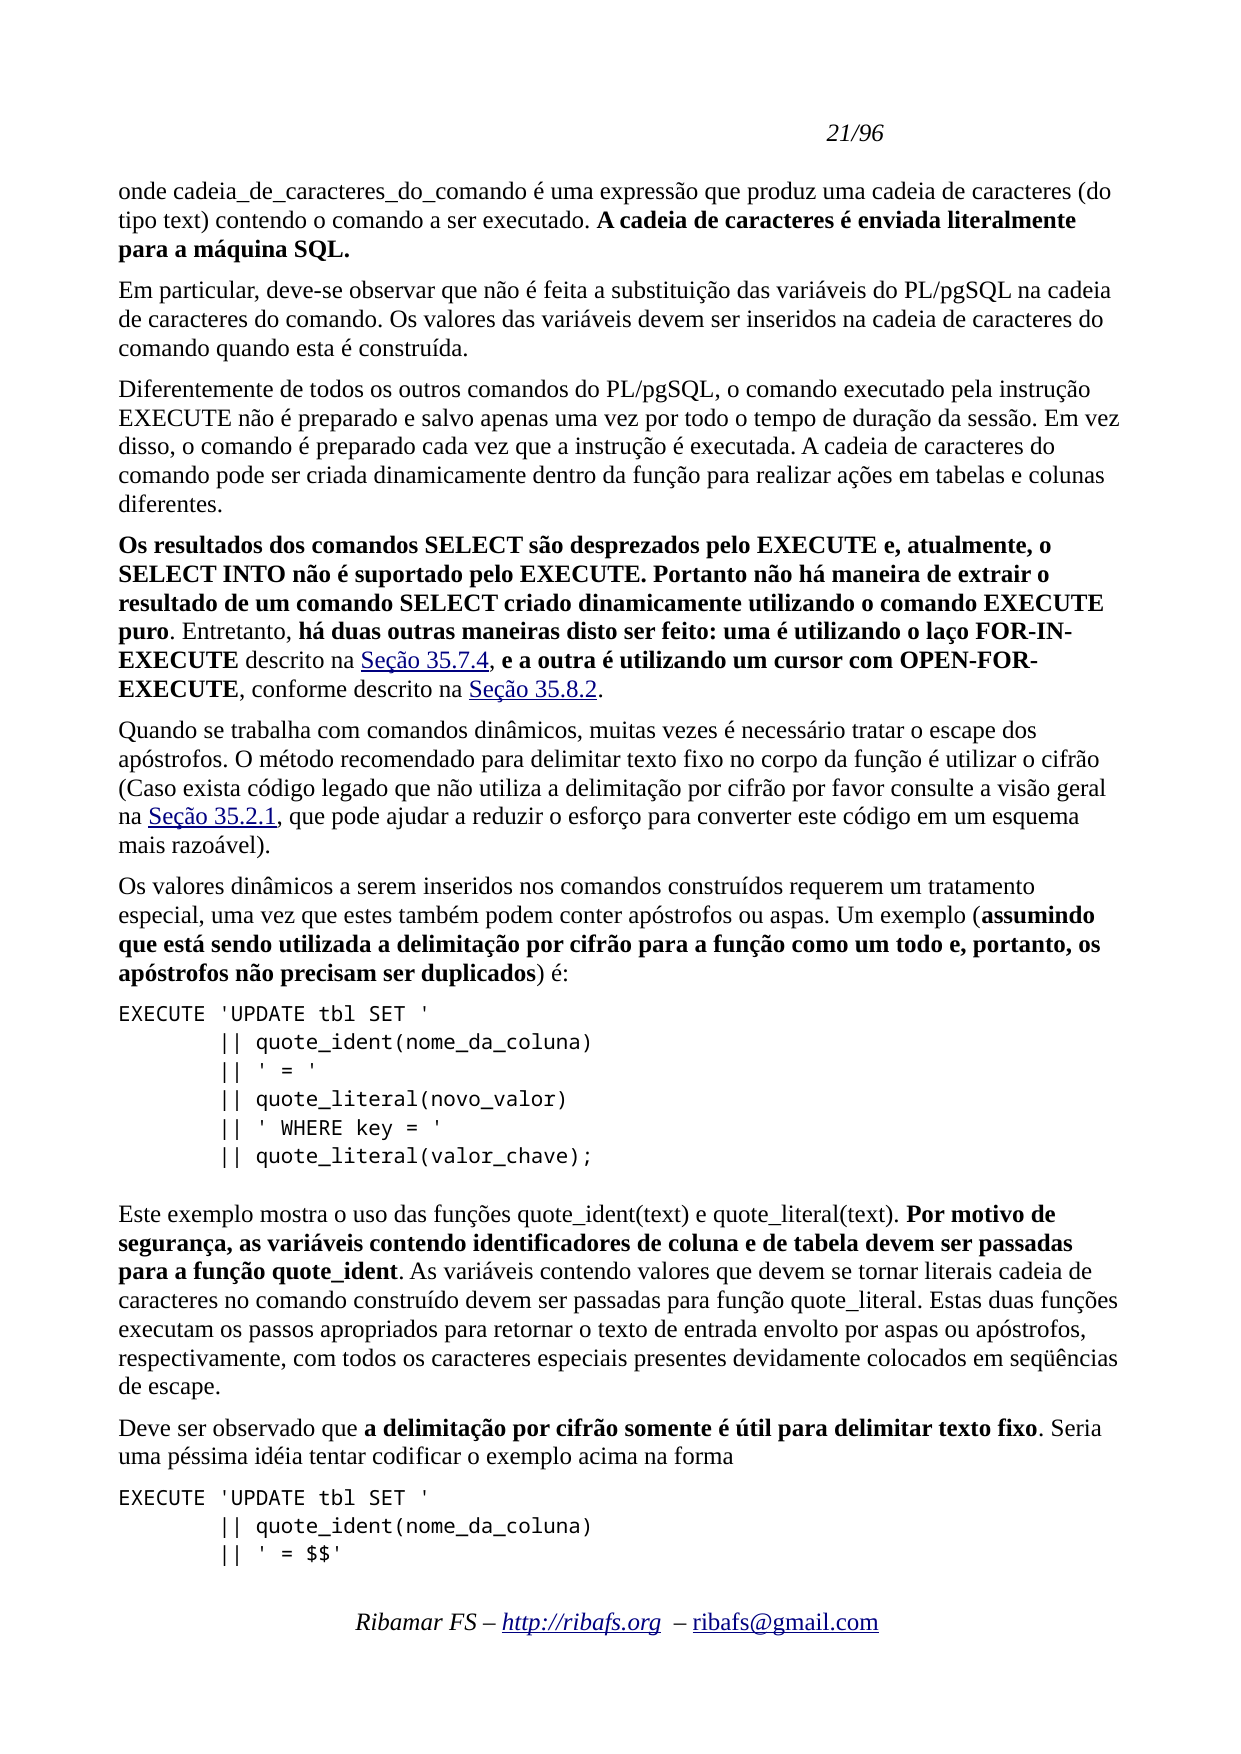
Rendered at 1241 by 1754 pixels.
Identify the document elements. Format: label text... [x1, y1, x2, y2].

text Quando se trabalha com comandos dinâmicos, muitas vezes é necessário tratar o escape dos apóstrofos. O método recomendado para delimitar texto fixo no corpo da função é utilizar o cifrão (Caso exista código legado que não utiliza a delimitação por cifrão por favor consulte a visão geral na Seção 35.2.1, que pode ajudar a reduzir o esforço para converter este código em um esquema mais razoável). [118, 715, 1122, 859]
text || quote_ident(nome_da_coluna) [118, 1511, 1122, 1539]
text || ' WHERE key = ' [118, 1113, 1122, 1141]
text || quote_literal(valor_chave); [118, 1141, 1122, 1169]
text || ' = ' [118, 1056, 1122, 1084]
text Diferentemente de todos os outros comandos do PL/pgSQL, o comando executado pela instrução EXECUTE não é preparado e salvo apenas uma vez por todo o tempo de duração da sessão. Em vez disso, o comando é preparado cada vez que a instrução é executada. A cadeia de caracteres do comando pode ser criada dinamicamente dentro da função para realizar ações em tabelas e colunas diferentes. [118, 374, 1122, 518]
text Em particular, deve-se observar que não é feita a substituição das variáveis do PL/pgSQL na cadeia de caracteres do comando. Os valores das variáveis devem ser inseridos na cadeia de caracteres do comando quando esta é construída. [118, 275, 1122, 361]
text onde cadeia_de_caracteres_do_comando é uma expressão que produz uma cadeia de caracteres (do tipo text) contendo o comando a ser executado. A cadeia de caracteres é enviada literalmente para a máquina SQL. [118, 176, 1122, 263]
text EXECUTE 'UPDATE tbl SET ' [118, 999, 1122, 1027]
text EXECUTE 'UPDATE tbl SET ' [118, 1483, 1122, 1511]
text || quote_literal(novo_valor) [118, 1084, 1122, 1113]
text Deve ser observado que a delimitação por cifrão somente é útil para delimitar texto fixo. Seria uma péssima idéia tentar codificar o exemplo acima na forma [118, 1413, 1122, 1470]
text || ' = $$' [118, 1539, 1122, 1568]
text Os valores dinâmicos a serem inseridos nos comandos construídos requerem um tratamento especial, uma vez que estes também podem conter apóstrofos ou aspas. Um exemplo (assumindo que está sendo utilizada a delimitação por cifrão para a função como um todo e, portanto, os apóstrofos não precisam ser duplicados) é: [118, 871, 1122, 986]
text Este exemplo mostra o uso das funções quote_ident(text) e quote_literal(text). Por motivo de segurança, as variáveis contendo identificadores de coluna e de tabela devem ser passadas para a função quote_ident. As variáveis contendo valores que devem se tornar literais cadeia de caracteres no comando construído devem ser passadas para função quote_literal. Estas duas funções executam os passos apropriados para retornar o texto de entrada envolto por aspas ou apóstrofos, respectivamente, com todos os caracteres especiais presentes devidamente colocados em seqüências de escape. [118, 1199, 1122, 1400]
text Os resultados dos comandos SELECT são desprezados pelo EXECUTE e, atualmente, o SELECT INTO não é suportado pelo EXECUTE. Portanto não há maneira de extrair o resultado de um comando SELECT criado dinamicamente utilizando o comando EXECUTE puro. Entretanto, há duas outras maneiras disto ser feito: uma é utilizando o laço FOR-IN-EXECUTE descrito na Seção 35.7.4, e a outra é utilizando um cursor com OPEN-FOR-EXECUTE, conforme descrito na Seção 35.8.2. [118, 530, 1122, 703]
text || quote_ident(nome_da_coluna) [118, 1027, 1122, 1056]
